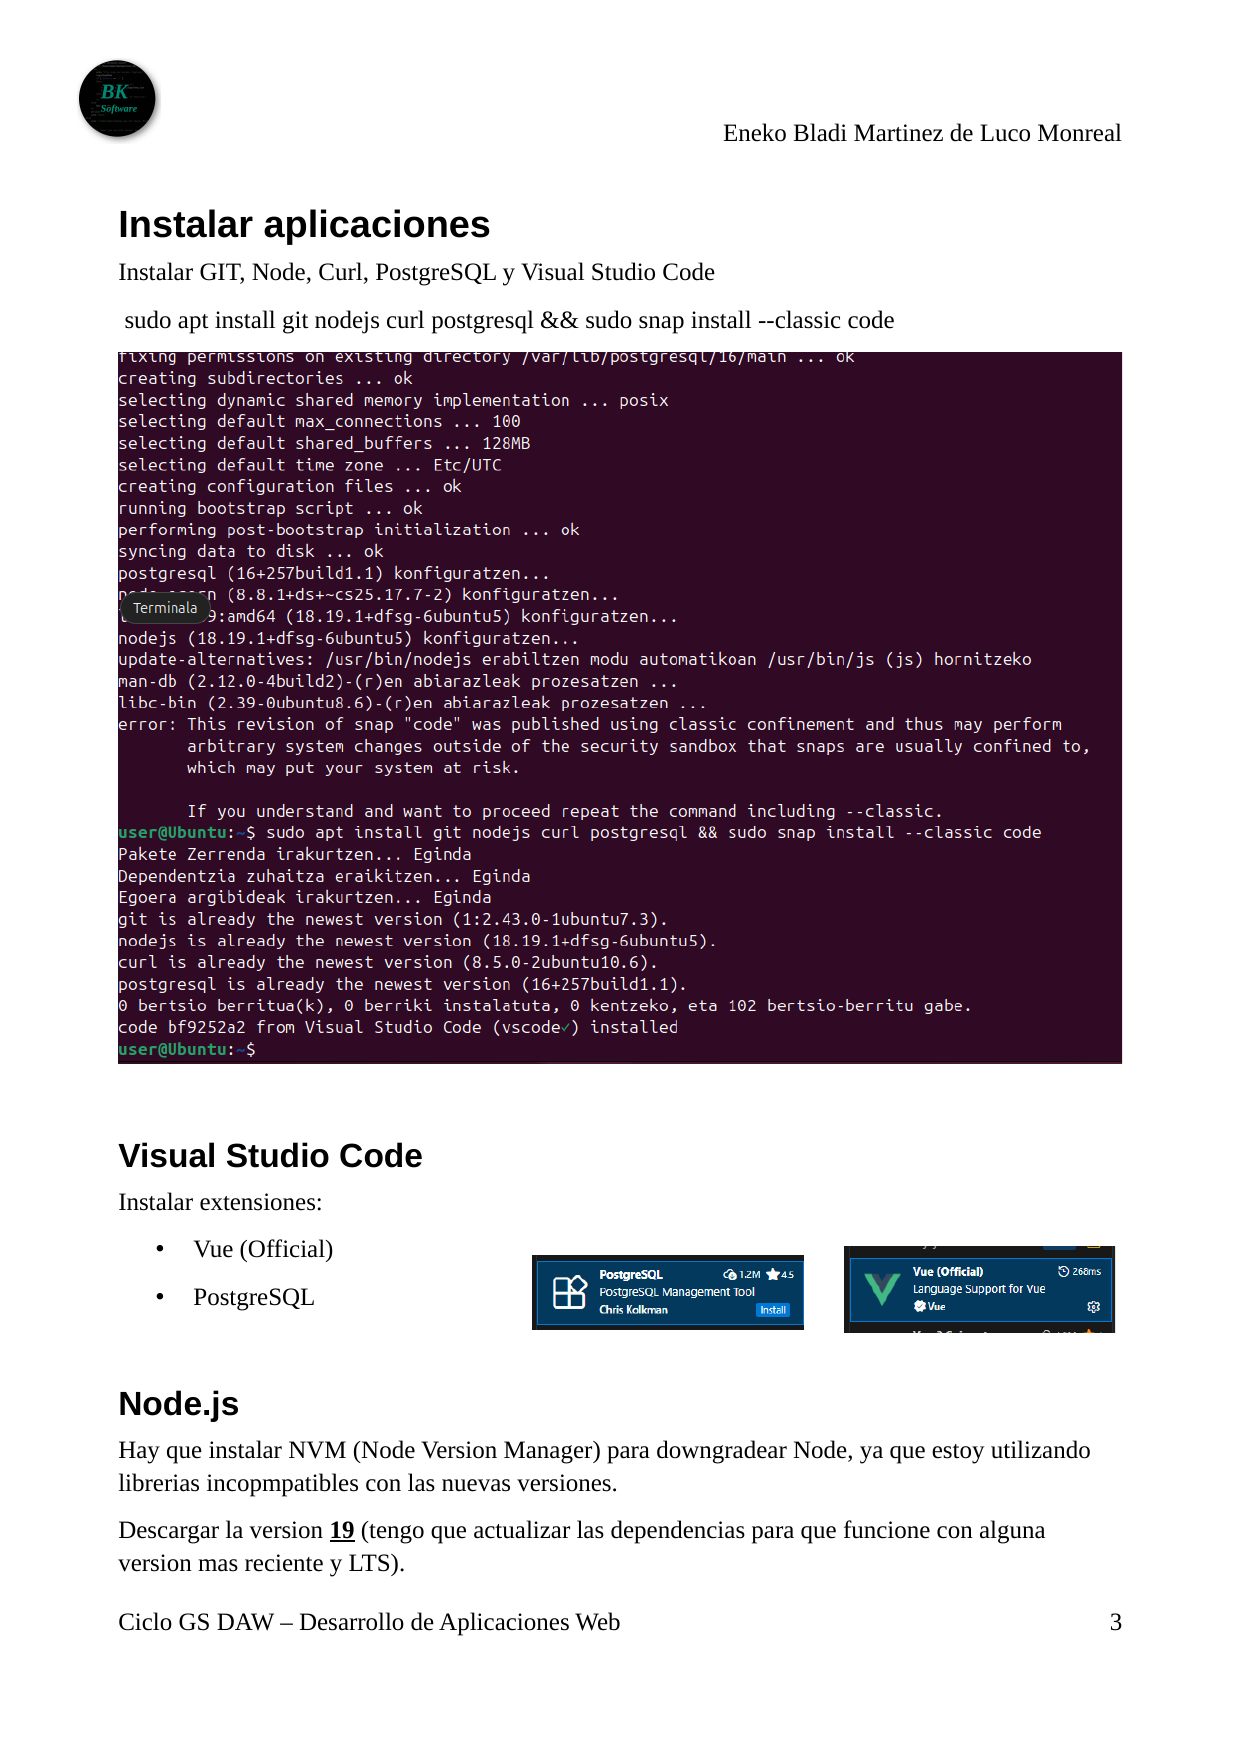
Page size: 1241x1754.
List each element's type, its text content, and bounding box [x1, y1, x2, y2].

text Instalar GIT, Node, Curl, PostgreSQL y Visual Studio Code [118, 257, 1122, 286]
picture [532, 1255, 804, 1330]
picture [118, 352, 1123, 1064]
subtitle Instalar aplicaciones [118, 201, 1122, 245]
list Vue (Official) [156, 1234, 1122, 1263]
picture [844, 1246, 1116, 1333]
subtitle Node.js [118, 1384, 1122, 1422]
picture [76, 58, 162, 144]
text Hay que instalar NVM (Node Version Manager) para downgradear Node, ya que estoy utilizando librerias incopmpatibles con las nuevas versiones. [118, 1435, 1122, 1497]
text Instalar extensiones: [118, 1187, 1122, 1216]
subtitle Visual Studio Code [118, 1136, 1122, 1174]
text Descargar la version 19 (tengo que actualizar las dependencias para que funcione con alguna version mas reciente y LTS). [118, 1515, 1122, 1577]
list PostgreSQL [156, 1282, 1122, 1344]
text sudo apt install git nodejs curl postgresql && sudo snap install --classic code [118, 305, 1122, 334]
